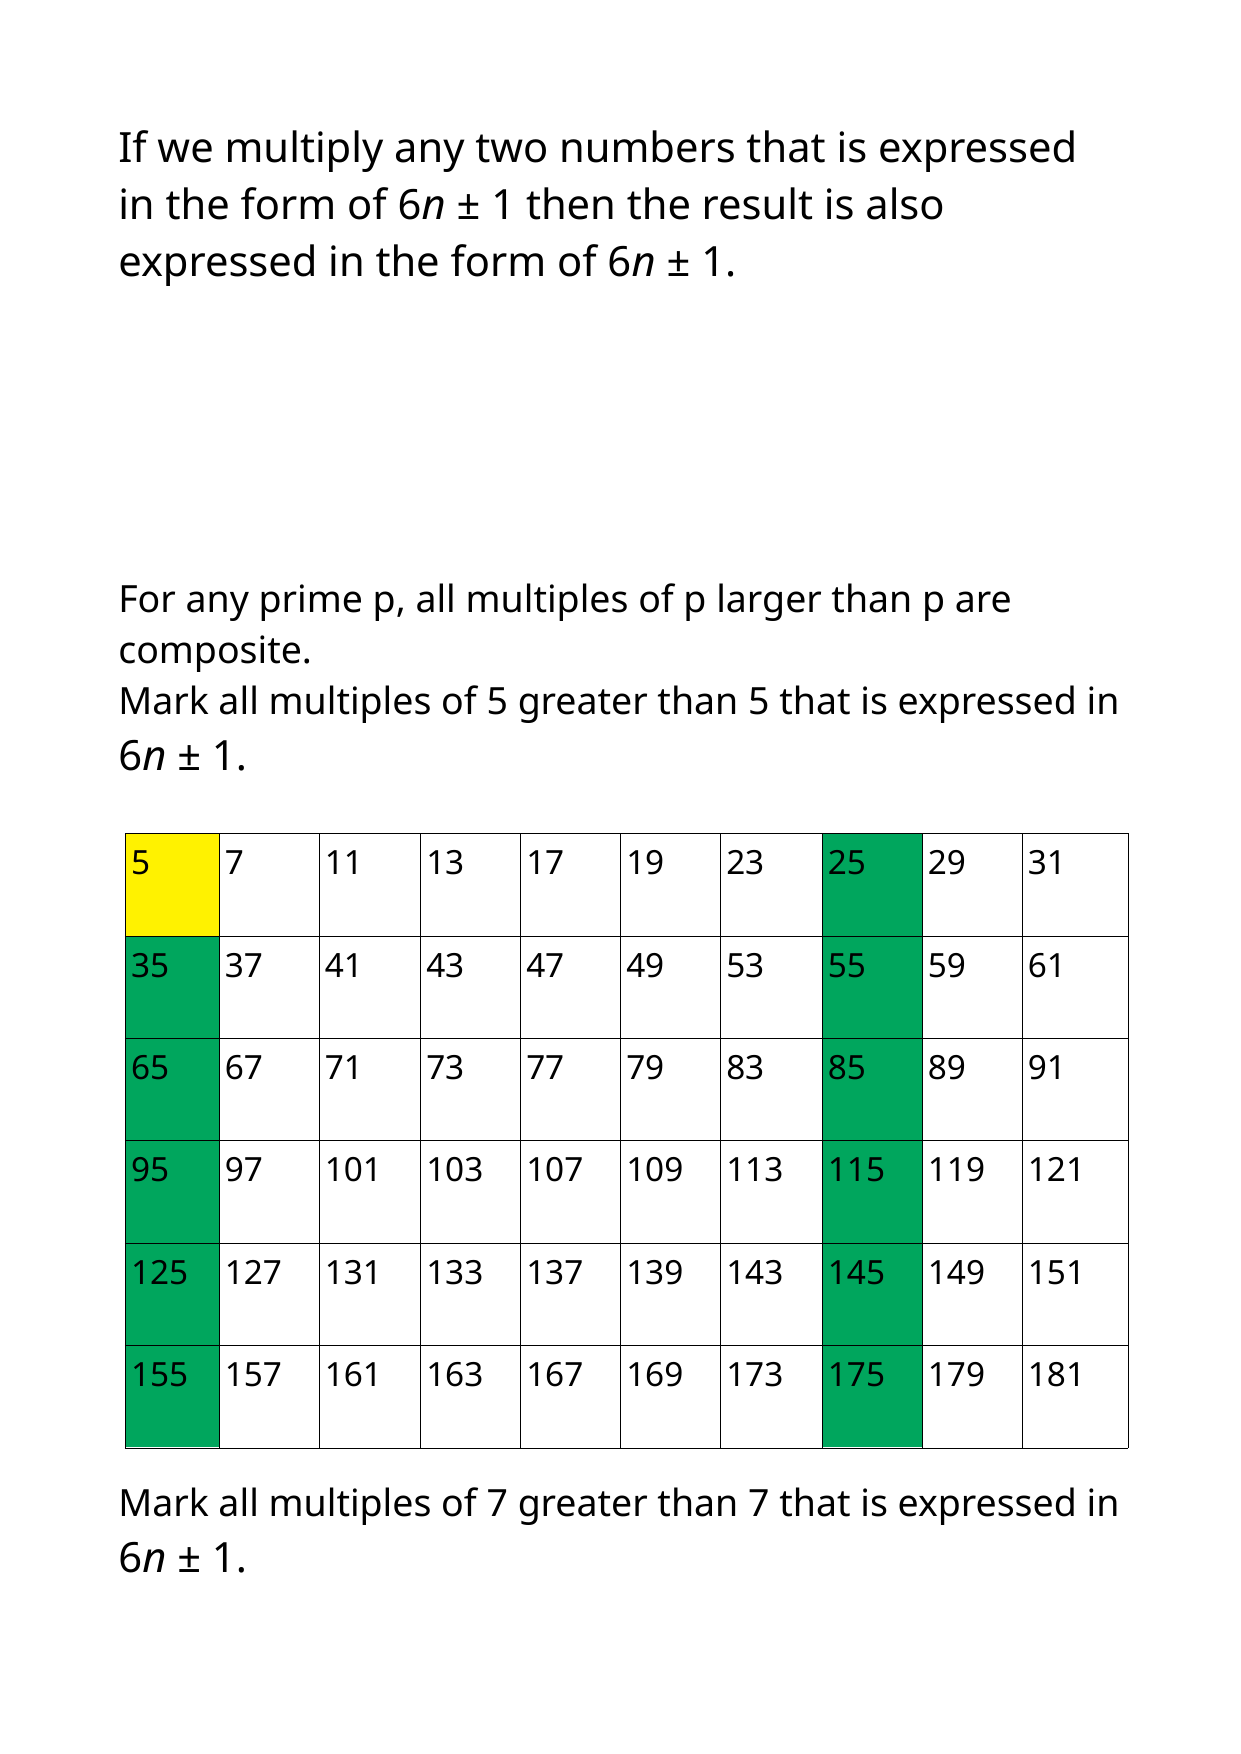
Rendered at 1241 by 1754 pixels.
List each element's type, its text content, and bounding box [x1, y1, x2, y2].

table_cell 179 [923, 1346, 1022, 1447]
text If we multiply any two numbers that is expressed in the form of 6n ± 1 then the result is also expressed in the form of 6n ± 1. [118, 118, 1122, 288]
table_cell 113 [721, 1141, 822, 1243]
table_header 13 [421, 834, 520, 936]
table_cell 131 [320, 1244, 420, 1345]
table_header 31 [1023, 834, 1128, 936]
table_header 19 [621, 834, 720, 936]
table_cell 77 [521, 1039, 620, 1140]
table_cell 109 [621, 1141, 720, 1243]
table_header 5 [126, 834, 219, 936]
table_header 11 [320, 834, 420, 936]
text 6n ± 1. [118, 725, 1122, 782]
table_cell 59 [923, 937, 1022, 1038]
table_cell 73 [421, 1039, 520, 1140]
table_cell 103 [421, 1141, 520, 1243]
table_cell 35 [126, 937, 219, 1038]
table_cell 145 [823, 1244, 922, 1345]
table_cell 167 [521, 1346, 620, 1447]
table_cell 115 [823, 1141, 922, 1243]
table_cell 157 [220, 1346, 319, 1447]
table_cell 139 [621, 1244, 720, 1345]
table_cell 49 [621, 937, 720, 1038]
text Mark all multiples of 5 greater than 5 that is expressed in [118, 674, 1122, 725]
table_cell 121 [1023, 1141, 1128, 1243]
table_header 17 [521, 834, 620, 936]
table_cell 61 [1023, 937, 1128, 1038]
table_cell 43 [421, 937, 520, 1038]
table_header 7 [220, 834, 319, 936]
table_cell 143 [721, 1244, 822, 1345]
table_cell 85 [823, 1039, 922, 1140]
table_cell 83 [721, 1039, 822, 1140]
table_cell 67 [220, 1039, 319, 1140]
table_cell 133 [421, 1244, 520, 1345]
table_cell 101 [320, 1141, 420, 1243]
table_header 25 [823, 834, 922, 936]
table_cell 125 [126, 1244, 219, 1345]
table_cell 107 [521, 1141, 620, 1243]
table_cell 173 [721, 1346, 822, 1447]
text 6n ± 1. [118, 1527, 1122, 1584]
table_cell 47 [521, 937, 620, 1038]
table_cell 155 [126, 1346, 219, 1447]
table_cell 175 [823, 1346, 922, 1447]
table_cell 55 [823, 937, 922, 1038]
table_cell 119 [923, 1141, 1022, 1243]
table_cell 65 [126, 1039, 219, 1140]
table_cell 79 [621, 1039, 720, 1140]
table_header 29 [923, 834, 1022, 936]
table_cell 95 [126, 1141, 219, 1243]
table_cell 89 [923, 1039, 1022, 1140]
table_cell 149 [923, 1244, 1022, 1345]
table_cell 37 [220, 937, 319, 1038]
table_cell 41 [320, 937, 420, 1038]
table_cell 127 [220, 1244, 319, 1345]
table_cell 161 [320, 1346, 420, 1447]
table_cell 97 [220, 1141, 319, 1243]
table_cell 91 [1023, 1039, 1128, 1140]
table_cell 71 [320, 1039, 420, 1140]
table_cell 53 [721, 937, 822, 1038]
table_cell 151 [1023, 1244, 1128, 1345]
text Mark all multiples of 7 greater than 7 that is expressed in [118, 1476, 1122, 1527]
text For any prime p, all multiples of p larger than p are composite. [118, 572, 1122, 674]
table_cell 137 [521, 1244, 620, 1345]
table_header 23 [721, 834, 822, 936]
table_cell 181 [1023, 1346, 1128, 1447]
table_cell 169 [621, 1346, 720, 1447]
table_cell 163 [421, 1346, 520, 1447]
